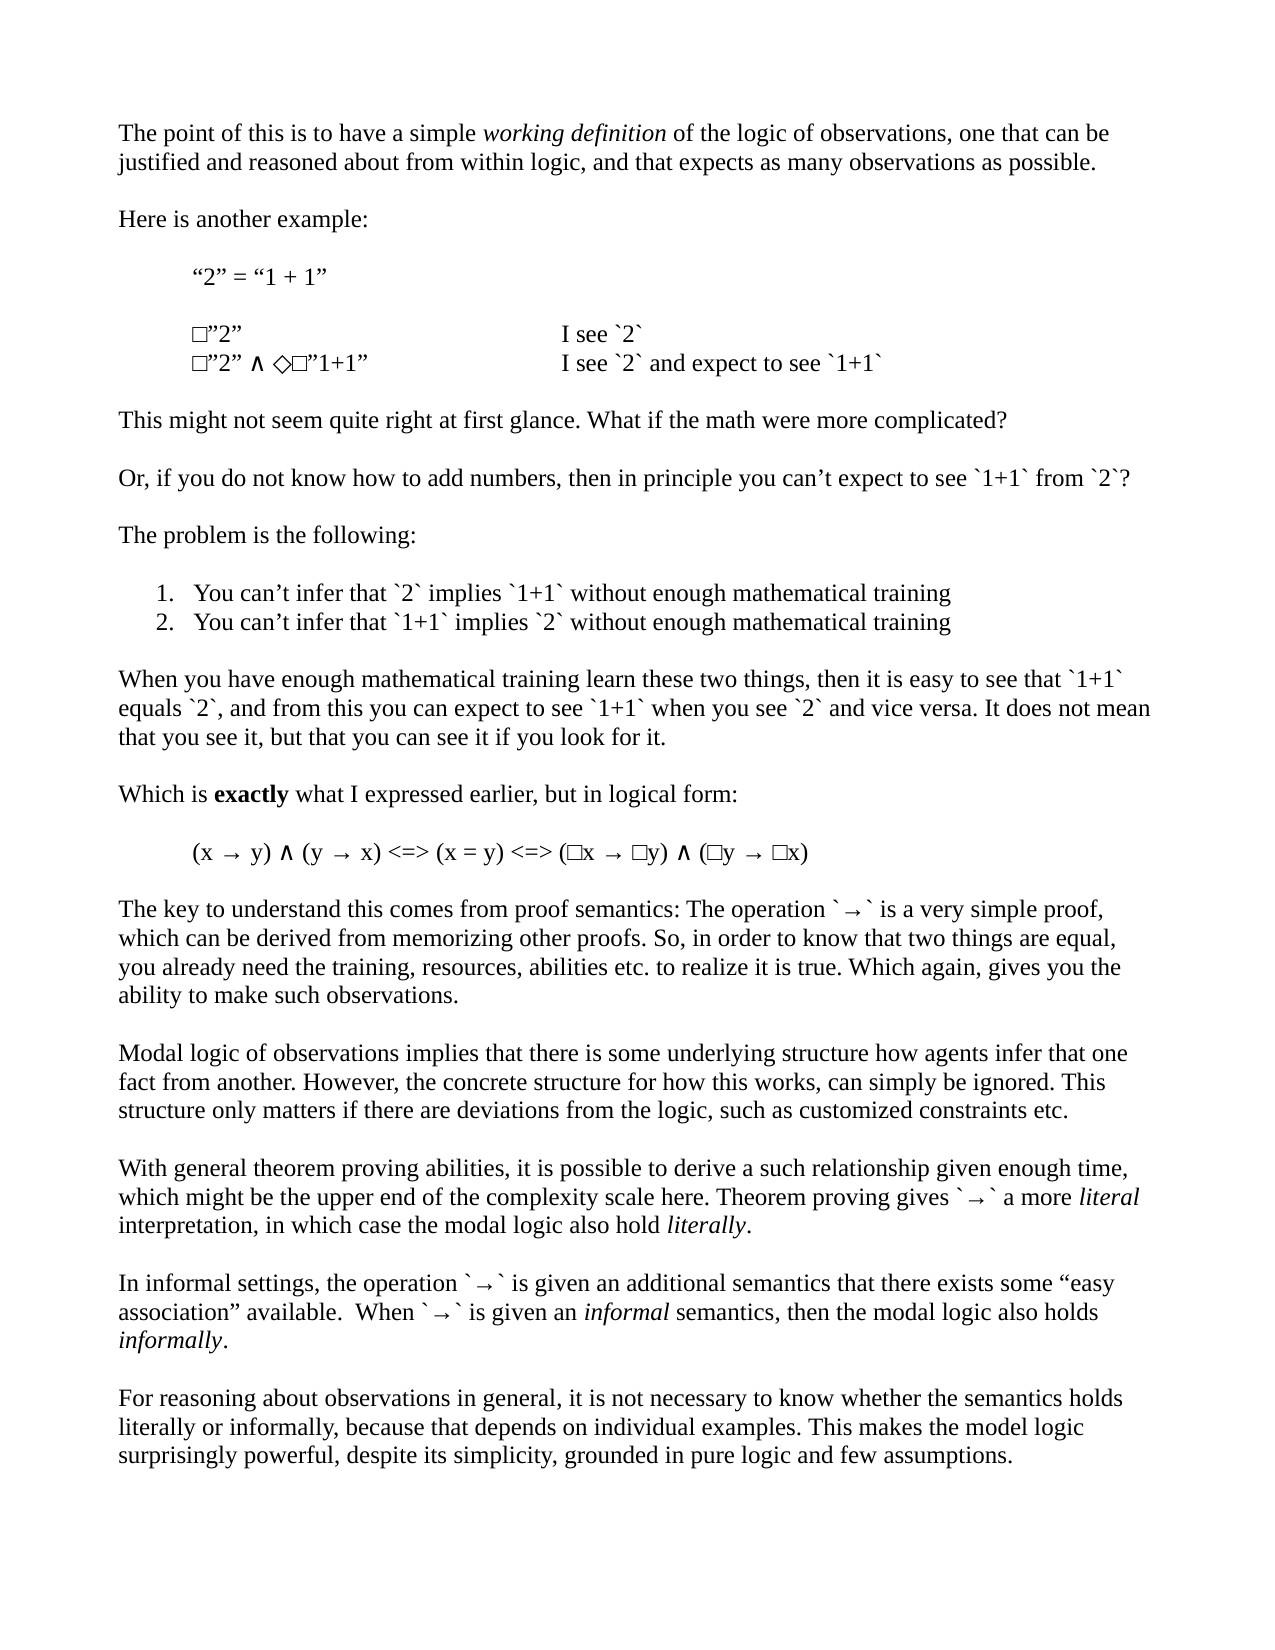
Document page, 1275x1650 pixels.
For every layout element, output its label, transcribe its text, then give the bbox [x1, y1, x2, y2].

list You can’t infer that `1+1` implies `2` without enough mathematical training [156, 607, 1157, 636]
text □”2” ∧ ◇□”1+1” I see `2` and expect to see `1+1` [118, 348, 1157, 377]
text The point of this is to have a simple working definition of the logic of observations, one that can be justified and reasoned about from within logic, and that expects as many observations as possible. [118, 118, 1157, 176]
text “2” = “1 + 1” [118, 262, 1157, 291]
text Which is exactly what I expressed earlier, but in logical form: [118, 779, 1157, 808]
text □”2” I see `2` [118, 319, 1157, 348]
text Here is another example: [118, 204, 1157, 233]
text In informal settings, the operation `→` is given an additional semantics that there exists some “easy association” available. When `→` is given an informal semantics, then the modal logic also holds informally. [118, 1268, 1157, 1354]
text Modal logic of observations implies that there is some underlying structure how agents infer that one fact from another. However, the concrete structure for how this works, can simply be ignored. This structure only matters if there are deviations from the logic, such as customized constraints etc. [118, 1038, 1157, 1124]
text The key to understand this comes from proof semantics: The operation `→` is a very simple proof, which can be derived from memorizing other proofs. So, in order to know that two things are equal, you already need the training, resources, abilities etc. to realize it is true. Which again, gives you the ability to make such observations. [118, 894, 1157, 1009]
text This might not seem quite right at first glance. What if the math were more complicated? [118, 406, 1157, 434]
list You can’t infer that `2` implies `1+1` without enough mathematical training [156, 578, 1157, 607]
text For reasoning about observations in general, it is not necessary to know whether the semantics holds literally or informally, because that depends on individual examples. This makes the model logic surprisingly powerful, despite its simplicity, grounded in pure logic and few assumptions. [118, 1383, 1157, 1469]
text (x → y) ∧ (y → x) <=> (x = y) <=> (□x → □y) ∧ (□y → □x) [118, 837, 1157, 866]
text With general theorem proving abilities, it is possible to derive a such relationship given enough time, which might be the upper end of the complexity scale here. Theorem proving gives `→` a more literal interpretation, in which case the modal logic also hold literally. [118, 1153, 1157, 1239]
text When you have enough mathematical training learn these two things, then it is easy to see that `1+1` equals `2`, and from this you can expect to see `1+1` when you see `2` and vice versa. It does not mean that you see it, but that you can see it if you look for it. [118, 664, 1157, 751]
text Or, if you do not know how to add numbers, then in principle you can’t expect to see `1+1` from `2`? [118, 463, 1157, 492]
text The problem is the following: [118, 521, 1157, 549]
